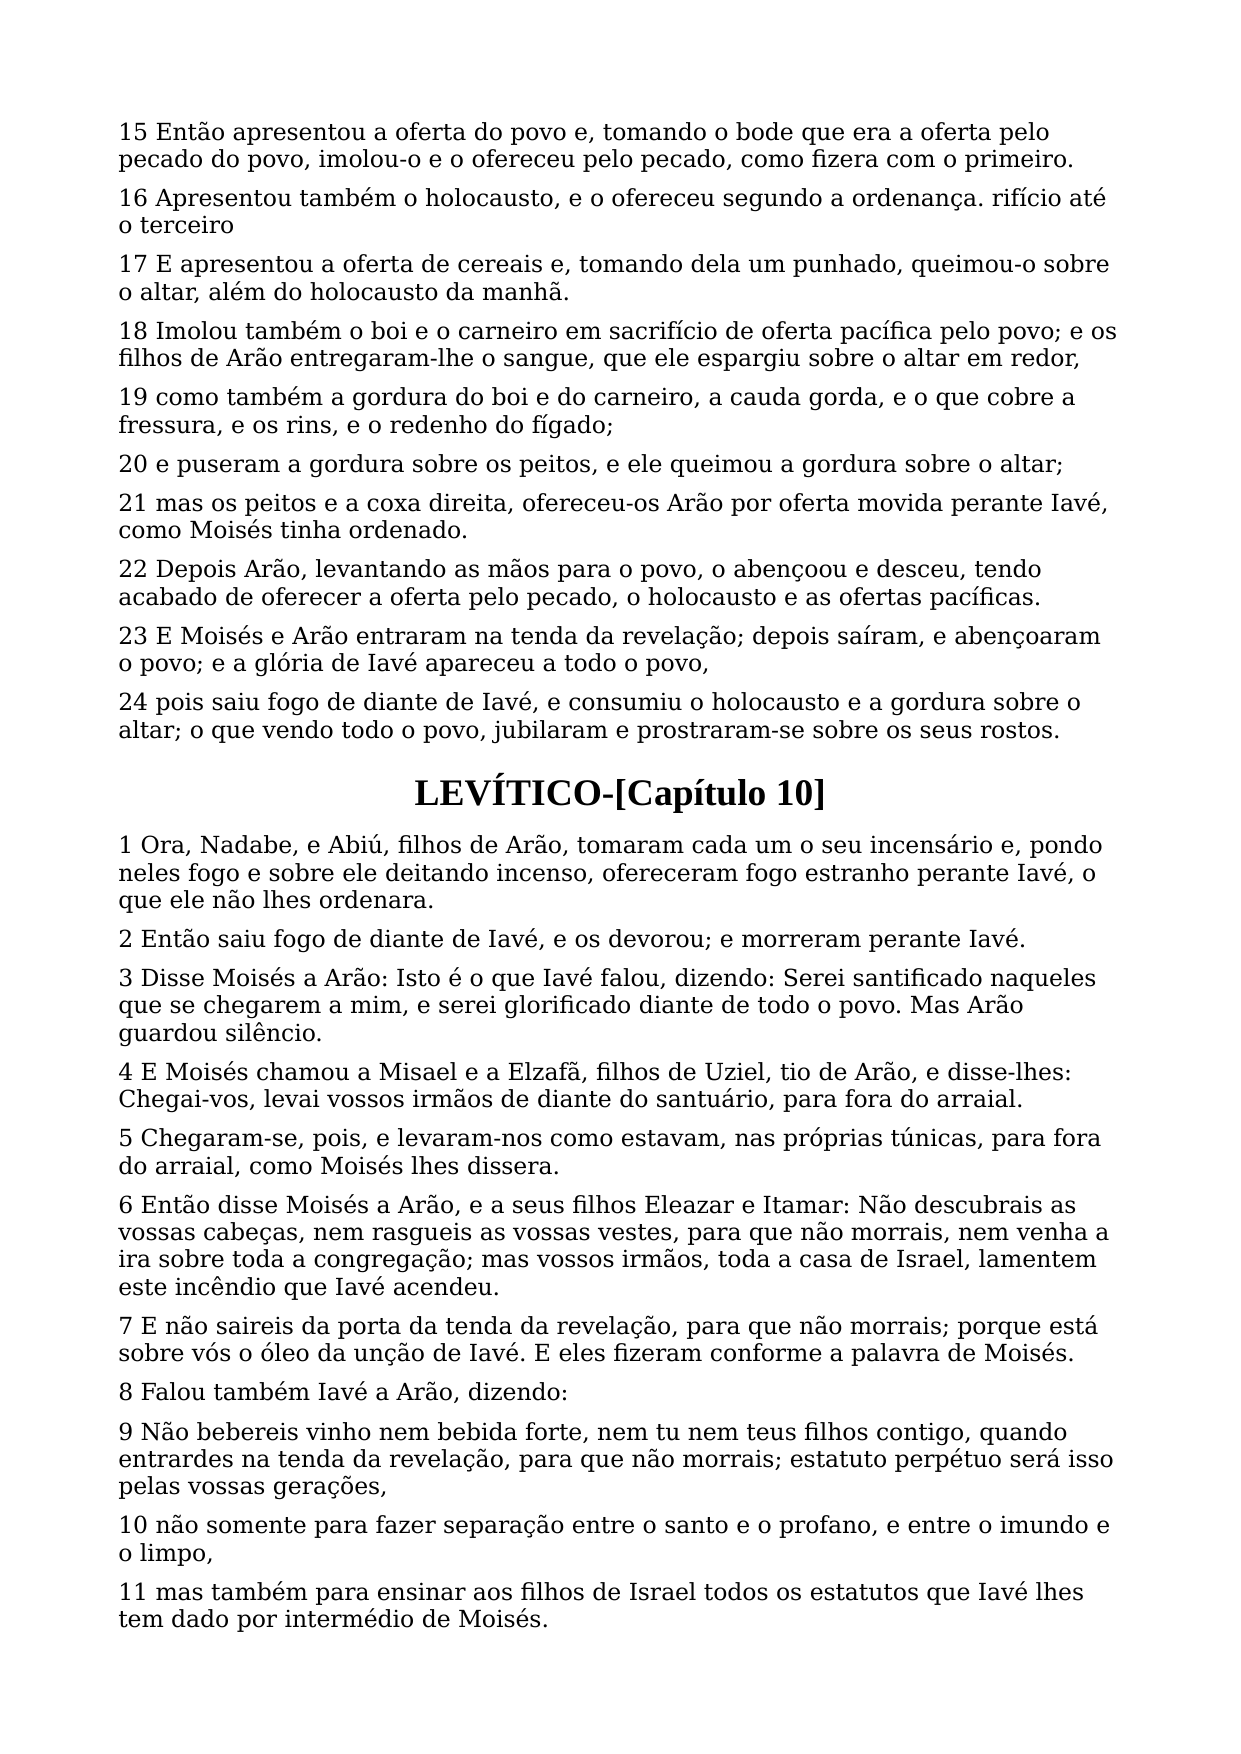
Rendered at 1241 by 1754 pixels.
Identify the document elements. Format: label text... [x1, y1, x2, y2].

subtitle LEVÍTICO-[Capítulo 10] [118, 770, 1122, 813]
text 23 E Moisés e Arão entraram na tenda da revelação; depois saíram, e abençoaram o povo; e a glória de Iavé apareceu a todo o povo, [118, 622, 1122, 677]
text 24 pois saiu fogo de diante de Iavé, e consumiu o holocausto e a gordura sobre o altar; o que vendo todo o povo, jubilaram e prostraram-se sobre os seus rostos. [118, 689, 1122, 743]
text 3 Disse Moisés a Arão: Isto é o que Iavé falou, dizendo: Serei santificado naqueles que se chegarem a mim, e serei glorificado diante de todo o povo. Mas Arão guardou silêncio. [118, 965, 1122, 1047]
text 16 Apresentou também o holocausto, e o ofereceu segundo a ordenança. rifício até o terceiro [118, 184, 1122, 239]
text 8 Falou também Iavé a Arão, dizendo: [118, 1379, 1122, 1406]
text 17 E apresentou a oferta de cereais e, tomando dela um punhado, queimou-o sobre o altar, além do holocausto da manhã. [118, 251, 1122, 306]
text 7 E não saireis da porta da tenda da revelação, para que não morrais; porque está sobre vós o óleo da unção de Iavé. E eles fizeram conforme a palavra de Moisés. [118, 1312, 1122, 1367]
text 2 Então saiu fogo de diante de Iavé, e os devorou; e morreram perante Iavé. [118, 926, 1122, 953]
text 22 Depois Arão, levantando as mãos para o povo, o abençoou e desceu, tendo acabado de oferecer a oferta pelo pecado, o holocausto e as ofertas pacíficas. [118, 556, 1122, 611]
text 9 Não bebereis vinho nem bebida forte, nem tu nem teus filhos contigo, quando entrardes na tenda da revelação, para que não morrais; estatuto perpétuo será isso pelas vossas gerações, [118, 1418, 1122, 1500]
text 5 Chegaram-se, pois, e levaram-nos como estavam, nas próprias túnicas, para fora do arraial, como Moisés lhes dissera. [118, 1125, 1122, 1179]
text 21 mas os peitos e a coxa direita, ofereceu-os Arão por oferta movida perante Iavé, como Moisés tinha ordenado. [118, 489, 1122, 544]
text 4 E Moisés chamou a Misael e a Elzafã, filhos de Uziel, tio de Arão, e disse-lhes: Chegai-vos, levai vossos irmãos de diante do santuário, para fora do arraial. [118, 1058, 1122, 1113]
text 15 Então apresentou a oferta do povo e, tomando o bode que era a oferta pelo pecado do povo, imolou-o e o ofereceu pelo pecado, como fizera com o primeiro. [118, 118, 1122, 173]
text 19 como também a gordura do boi e do carneiro, a cauda gorda, e o que cobre a fressura, e os rins, e o redenho do fígado; [118, 384, 1122, 438]
text 11 mas também para ensinar aos filhos de Israel todos os estatutos que Iavé lhes tem dado por intermédio de Moisés. [118, 1578, 1122, 1633]
text 20 e puseram a gordura sobre os peitos, e ele queimou a gordura sobre o altar; [118, 450, 1122, 478]
text 18 Imolou também o boi e o carneiro em sacrifício de oferta pacífica pelo povo; e os filhos de Arão entregaram-lhe o sangue, que ele espargiu sobre o altar em redor, [118, 317, 1122, 372]
text 1 Ora, Nadabe, e Abiú, filhos de Arão, tomaram cada um o seu incensário e, pondo neles fogo e sobre ele deitando incenso, ofereceram fogo estranho perante Iavé, o que ele não lhes ordenara. [118, 832, 1122, 914]
text 10 não somente para fazer separação entre o santo e o profano, e entre o imundo e o limpo, [118, 1512, 1122, 1566]
text 6 Então disse Moisés a Arão, e a seus filhos Eleazar e Itamar: Não descubrais as vossas cabeças, nem rasgueis as vossas vestes, para que não morrais, nem venha a ira sobre toda a congregação; mas vossos irmãos, toda a casa de Israel, lamentem este incêndio que Iavé acendeu. [118, 1191, 1122, 1301]
